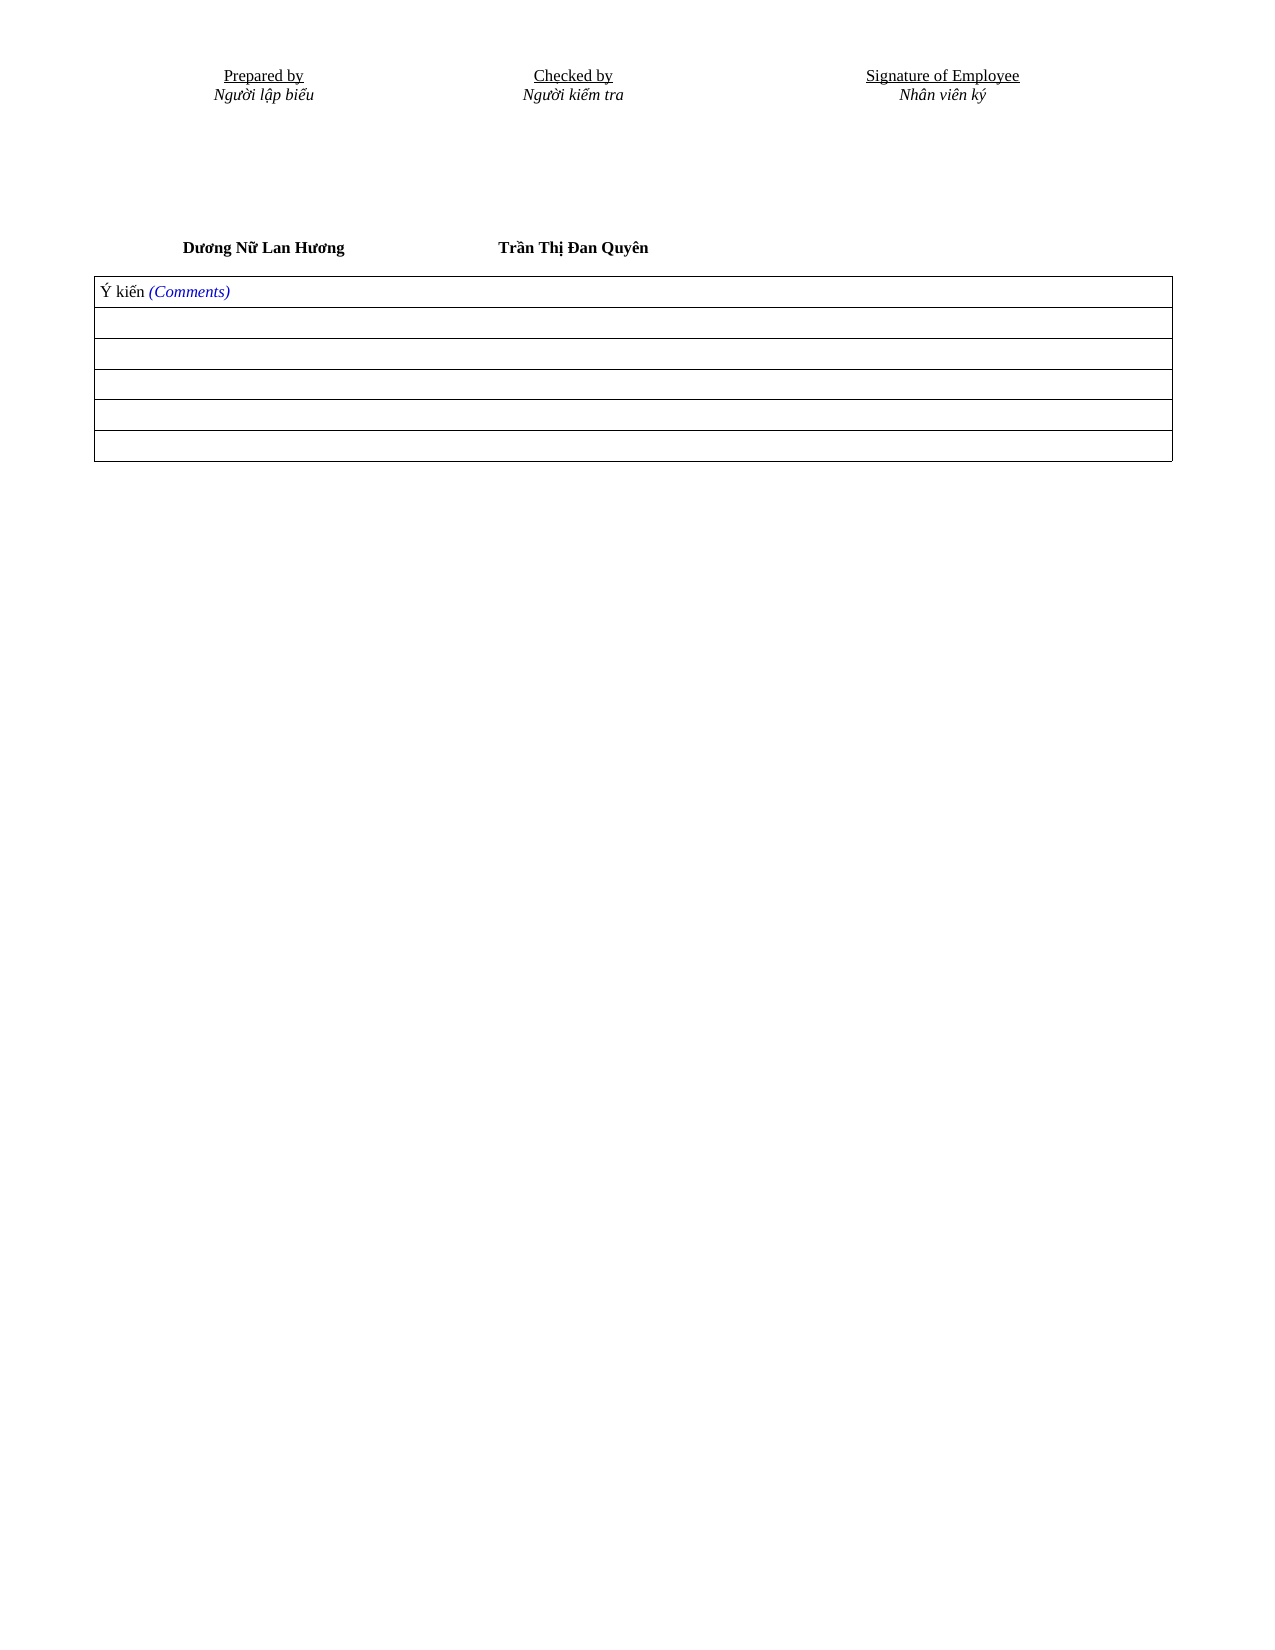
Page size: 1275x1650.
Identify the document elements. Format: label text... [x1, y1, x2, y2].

table_cell [95, 431, 1172, 461]
table_header Chẹcked by Người kiểm tra Trần Thị Đan Quyên [419, 66, 728, 276]
table_header Prepared by Người lập biểu Dương Nữ Lan Hương [109, 66, 418, 276]
table_cell [95, 400, 1172, 430]
table_cell [95, 308, 1172, 338]
table_header Ý kiến (Comments) [95, 277, 1172, 307]
table_cell [95, 339, 1172, 368]
table_cell [95, 370, 1172, 399]
table_header Signature of Employee Nhân viên ký <line.employee_name or ''> [728, 66, 1157, 276]
